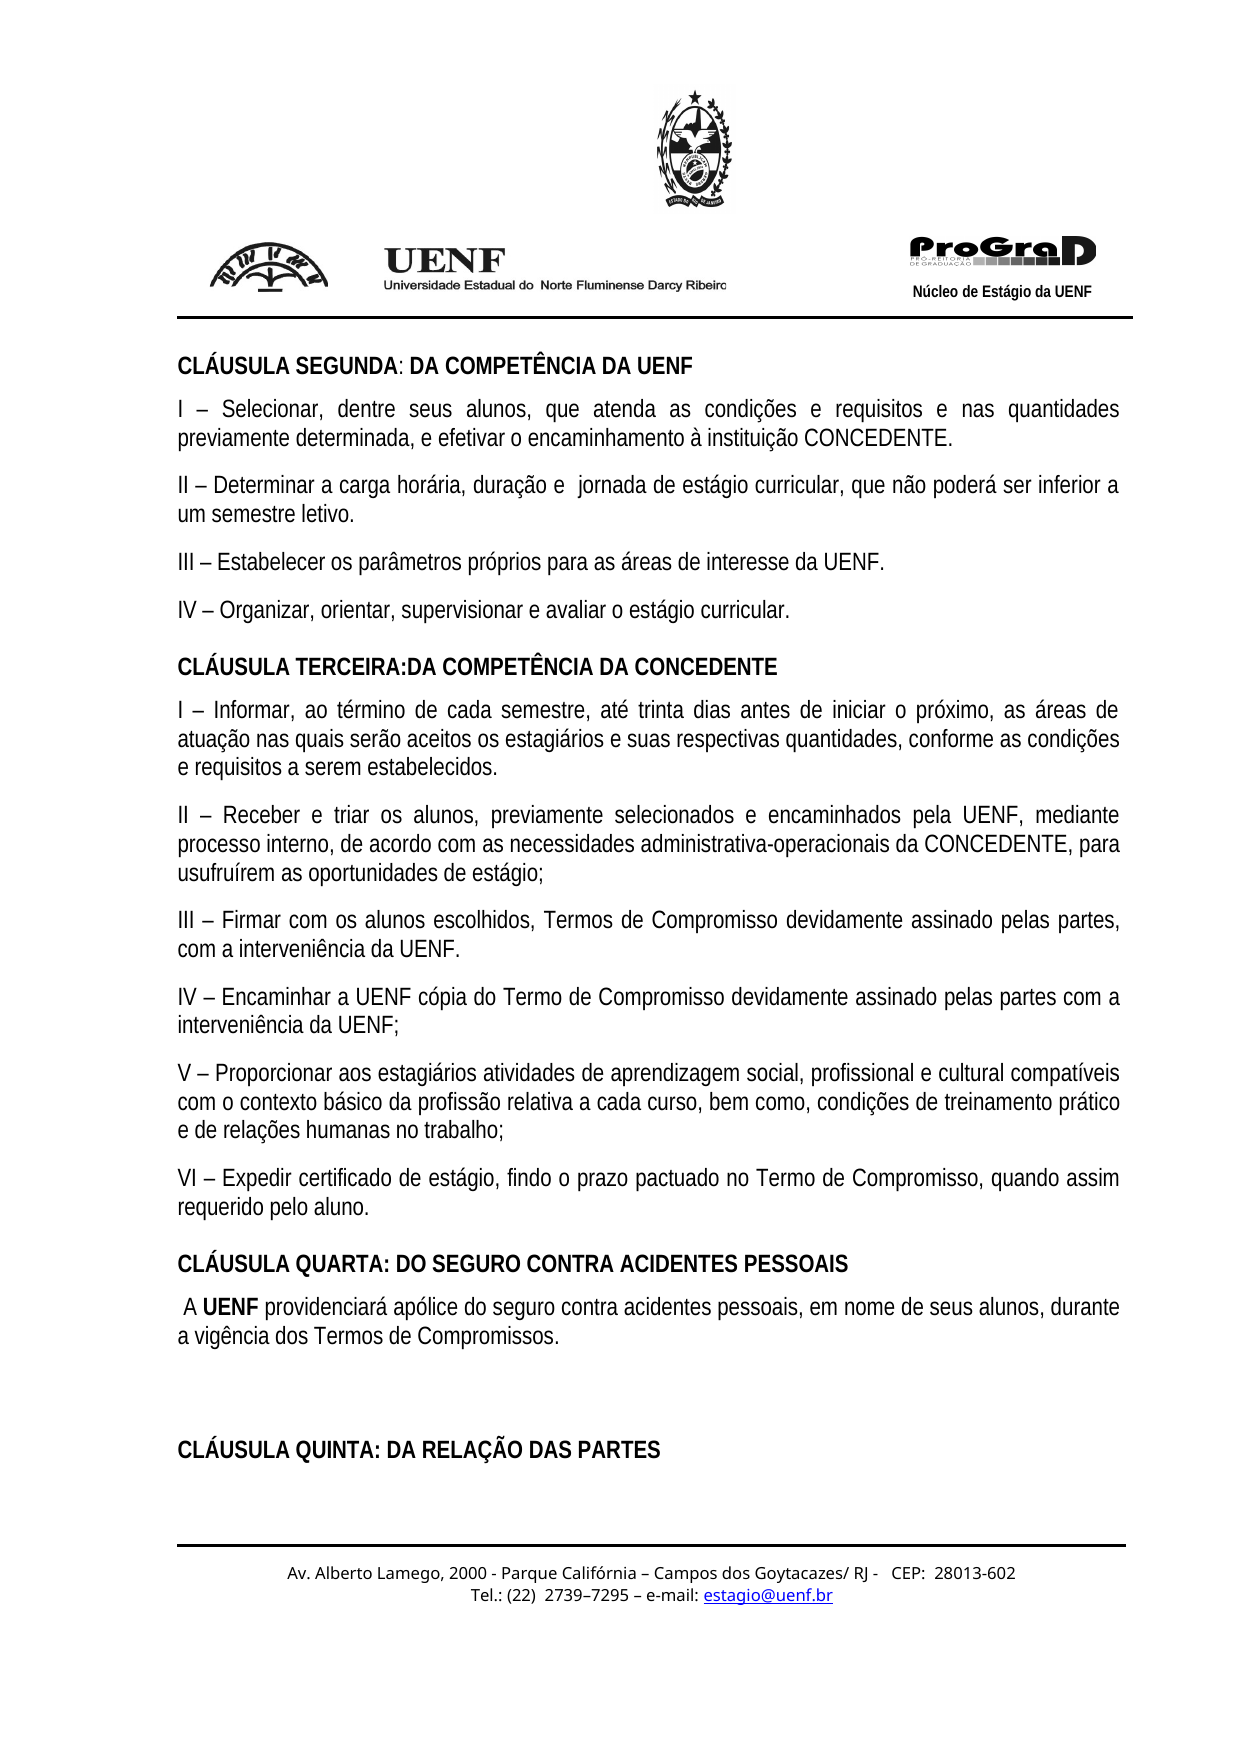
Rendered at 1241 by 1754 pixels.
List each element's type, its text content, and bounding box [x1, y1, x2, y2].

picture [653, 84, 736, 214]
text II – Determinar a carga horária, duração e jornada de estágio curricular, que não poderá ser inferior a um semestre letivo. [177, 471, 1122, 528]
text CLÁUSULA SEGUNDA: DA COMPETÊNCIA DA UENF [177, 351, 1122, 380]
text III – Firmar com os alunos escolhidos, Termos de Compromisso devidamente assinado pelas partes, com a interveniência da UENF. [177, 905, 1122, 963]
text III – Estabelecer os parâmetros próprios para as áreas de interesse da UENF. [177, 547, 1122, 576]
text VI – Expedir certificado de estágio, findo o prazo pactuado no Termo de Compromisso, quando assim requerido pelo aluno. [177, 1163, 1122, 1221]
picture [209, 242, 328, 292]
picture [384, 248, 727, 292]
text V – Proporcionar aos estagiários atividades de aprendizagem social, profissional e cultural compatíveis com o contexto básico da profissão relativa a cada curso, bem como, condições de treinamento prático e de relações humanas no trabalho; [177, 1058, 1122, 1144]
text A UENF providenciará apólice do seguro contra acidentes pessoais, em nome de seus alunos, durante a vigência dos Termos de Compromissos. [177, 1292, 1122, 1349]
text IV – Encaminhar a UENF cópia do Termo de Compromisso devidamente assinado pelas partes com a interveniência da UENF; [177, 982, 1122, 1039]
text CLÁUSULA QUINTA: DA RELAÇÃO DAS PARTES [177, 1436, 1122, 1464]
text IV – Organizar, orientar, supervisionar e avaliar o estágio curricular. [177, 595, 1122, 623]
text I – Informar, ao término de cada semestre, até trinta dias antes de iniciar o próximo, as áreas de atuação nas quais serão aceitos os estagiários e suas respectivas quantidades, conforme as condições e requisitos a serem estabelecidos. [177, 695, 1122, 781]
text CLÁUSULA TERCEIRA:DA COMPETÊNCIA DA CONCEDENTE [177, 652, 1122, 681]
text I – Selecionar, dentre seus alunos, que atenda as condições e requisitos e nas quantidades previamente determinada, e efetivar o encaminhamento à instituição CONCEDENTE. [177, 394, 1122, 451]
text II – Receber e triar os alunos, previamente selecionados e encaminhados pela UENF, mediante processo interno, de acordo com as necessidades administrativa-operacionais da CONCEDENTE, para usufruírem as oportunidades de estágio; [177, 800, 1122, 886]
text CLÁUSULA QUARTA: DO SEGURO CONTRA ACIDENTES PESSOAIS [177, 1249, 1122, 1278]
